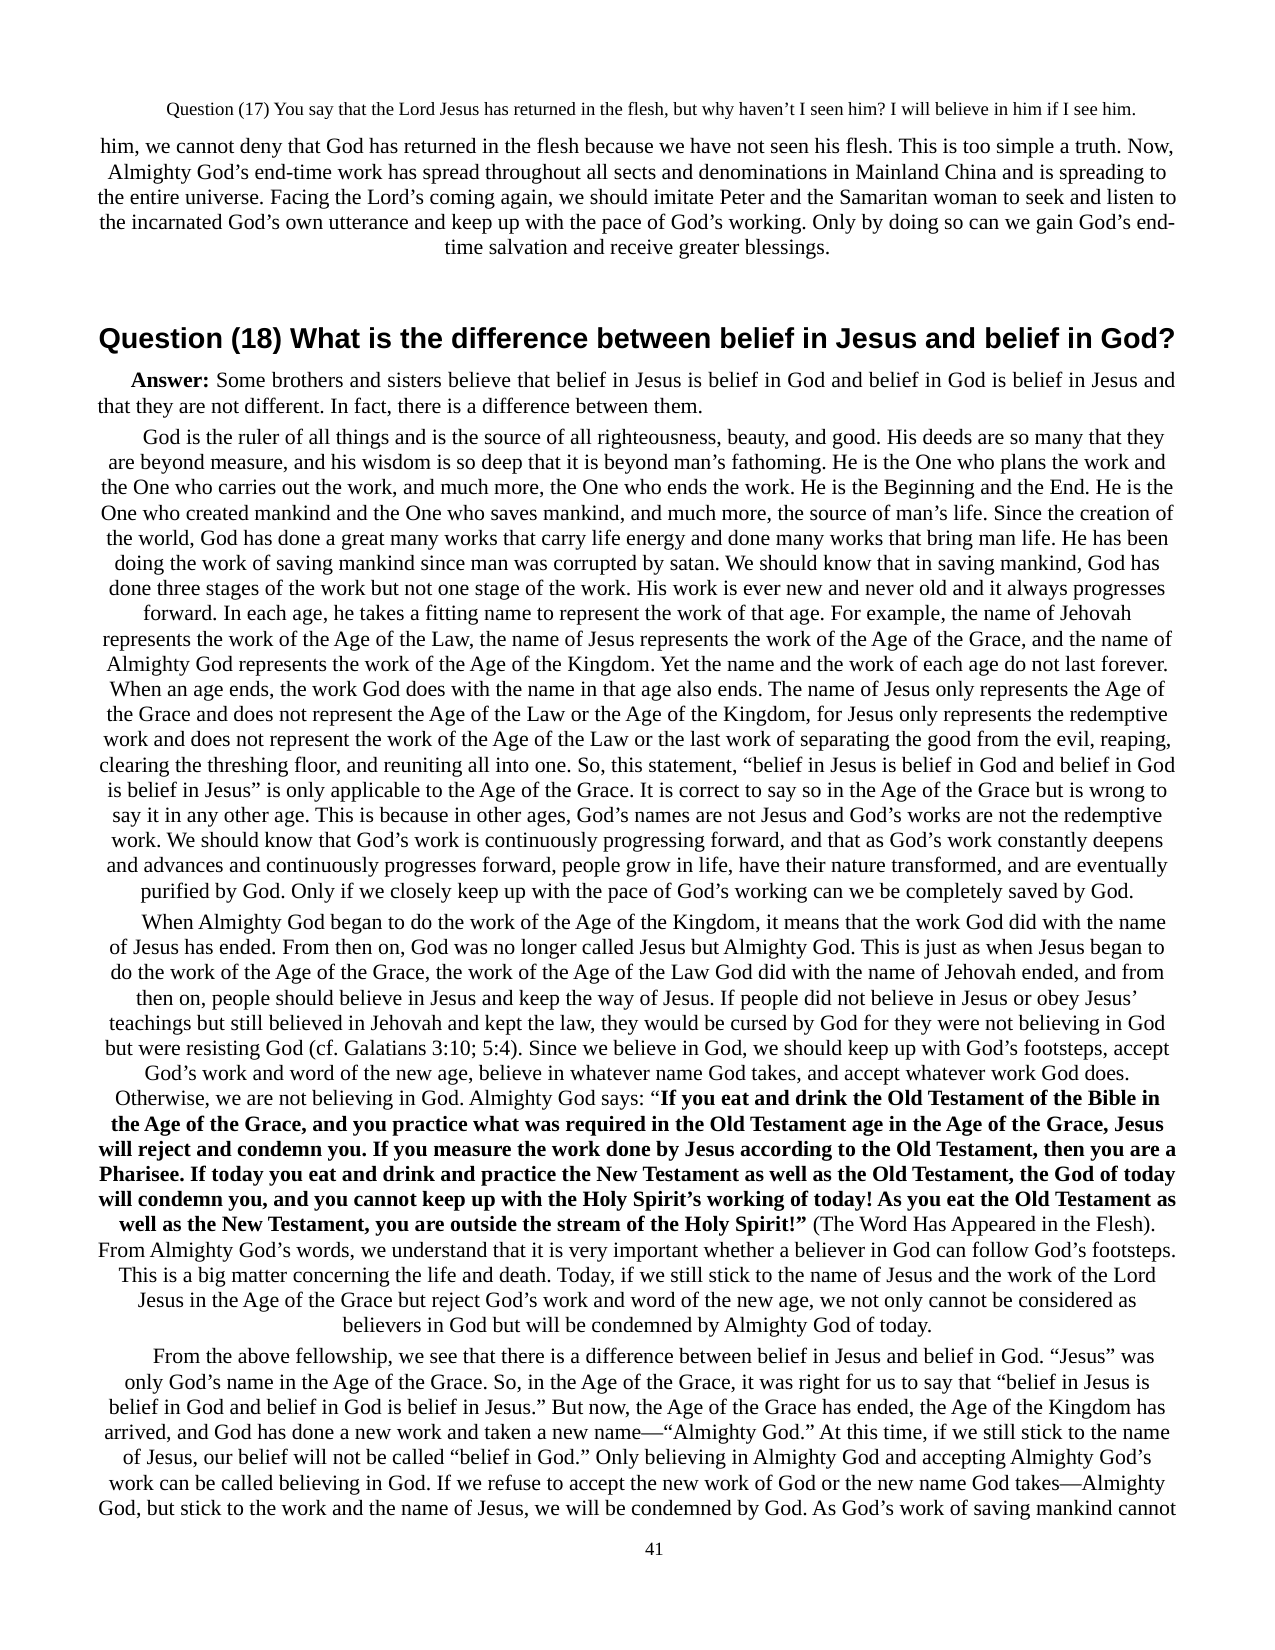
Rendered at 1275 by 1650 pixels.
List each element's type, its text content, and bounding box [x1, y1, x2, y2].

text him, we cannot deny that God has returned in the flesh because we have not seen his flesh. This is too simple a truth. Now, Almighty God’s end-time work has spread throughout all sects and denominations in Mainland China and is spreading to the entire universe. Facing the Lord’s coming again, we should imitate Peter and the Samaritan woman to seek and listen to the incarnated God’s own utterance and keep up with the pace of God’s working. Only by doing so can we gain God’s end-time salvation and receive greater blessings. [97, 133, 1177, 259]
text Answer: Some brothers and sisters believe that belief in Jesus is belief in God and belief in God is belief in Jesus and that they are not different. In fact, there is a difference between them. [97, 367, 1177, 418]
subtitle Question (18) What is the difference between belief in Jesus and belief in God? [97, 322, 1177, 355]
text God is the ruler of all things and is the source of all righteousness, beauty, and good. His deeds are so many that they are beyond measure, and his wisdom is so deep that it is beyond man’s fathoming. He is the One who plans the work and the One who carries out the work, and much more, the One who ends the work. He is the Beginning and the End. He is the One who created mankind and the One who saves mankind, and much more, the source of man’s life. Since the creation of the world, God has done a great many works that carry life energy and done many works that bring man life. He has been doing the work of saving mankind since man was corrupted by satan. We should know that in saving mankind, God has done three stages of the work but not one stage of the work. His work is ever new and never old and it always progresses forward. In each age, he takes a fitting name to represent the work of that age. For example, the name of Jehovah represents the work of the Age of the Law, the name of Jesus represents the work of the Age of the Grace, and the name of Almighty God represents the work of the Age of the Kingdom. Yet the name and the work of each age do not last forever. When an age ends, the work God does with the name in that age also ends. The name of Jesus only represents the Age of the Grace and does not represent the Age of the Law or the Age of the Kingdom, for Jesus only represents the redemptive work and does not represent the work of the Age of the Law or the last work of separating the good from the evil, reaping, clearing the threshing floor, and reuniting all into one. So, this statement, “belief in Jesus is belief in God and belief in God is belief in Jesus” is only applicable to the Age of the Grace. It is correct to say so in the Age of the Grace but is wrong to say it in any other age. This is because in other ages, God’s names are not Jesus and God’s works are not the redemptive work. We should know that God’s work is continuously progressing forward, and that as God’s work constantly deepens and advances and continuously progresses forward, people grow in life, have their nature transformed, and are eventually purified by God. Only if we closely keep up with the pace of God’s working can we be completely saved by God. [97, 424, 1177, 903]
text When Almighty God began to do the work of the Age of the Kingdom, it means that the work God did with the name of Jesus has ended. From then on, God was no longer called Jesus but Almighty God. This is just as when Jesus began to do the work of the Age of the Grace, the work of the Age of the Law God did with the name of Jehovah ended, and from then on, people should believe in Jesus and keep the way of Jesus. If people did not believe in Jesus or obey Jesus’ teachings but still believed in Jehovah and kept the law, they would be cursed by God for they were not believing in God but were resisting God (cf. Galatians 3:10; 5:4). Since we believe in God, we should keep up with God’s footsteps, accept God’s work and word of the new age, believe in whatever name God takes, and accept whatever work God does. Otherwise, we are not believing in God. Almighty God says: “If you eat and drink the Old Testament of the Bible in the Age of the Grace, and you practice what was required in the Old Testament age in the Age of the Grace, Jesus will reject and condemn you. If you measure the work done by Jesus according to the Old Testament, then you are a Pharisee. If today you eat and drink and practice the New Testament as well as the Old Testament, the God of today will condemn you, and you cannot keep up with the Holy Spirit’s working of today! As you eat the Old Testament as well as the New Testament, you are outside the stream of the Holy Spirit!” (The Word Has Appeared in the Flesh). From Almighty God’s words, we understand that it is very important whether a believer in God can follow God’s footsteps. This is a big matter concerning the life and death. Today, if we still stick to the name of Jesus and the work of the Lord Jesus in the Age of the Grace but reject God’s work and word of the new age, we not only cannot be considered as believers in God but will be condemned by Almighty God of today. [97, 909, 1177, 1337]
text From the above fellowship, we see that there is a difference between belief in Jesus and belief in God. “Jesus” was only God’s name in the Age of the Grace. So, in the Age of the Grace, it was right for us to say that “belief in Jesus is belief in God and belief in God is belief in Jesus.” But now, the Age of the Grace has ended, the Age of the Kingdom has arrived, and God has done a new work and taken a new name—“Almighty God.” At this time, if we still stick to the name of Jesus, our belief will not be called “belief in God.” Only believing in Almighty God and accepting Almighty God’s work can be called believing in God. If we refuse to accept the new work of God or the new name God takes—Almighty God, but stick to the work and the name of Jesus, we will be condemned by God. As God’s work of saving mankind cannot [97, 1343, 1177, 1520]
